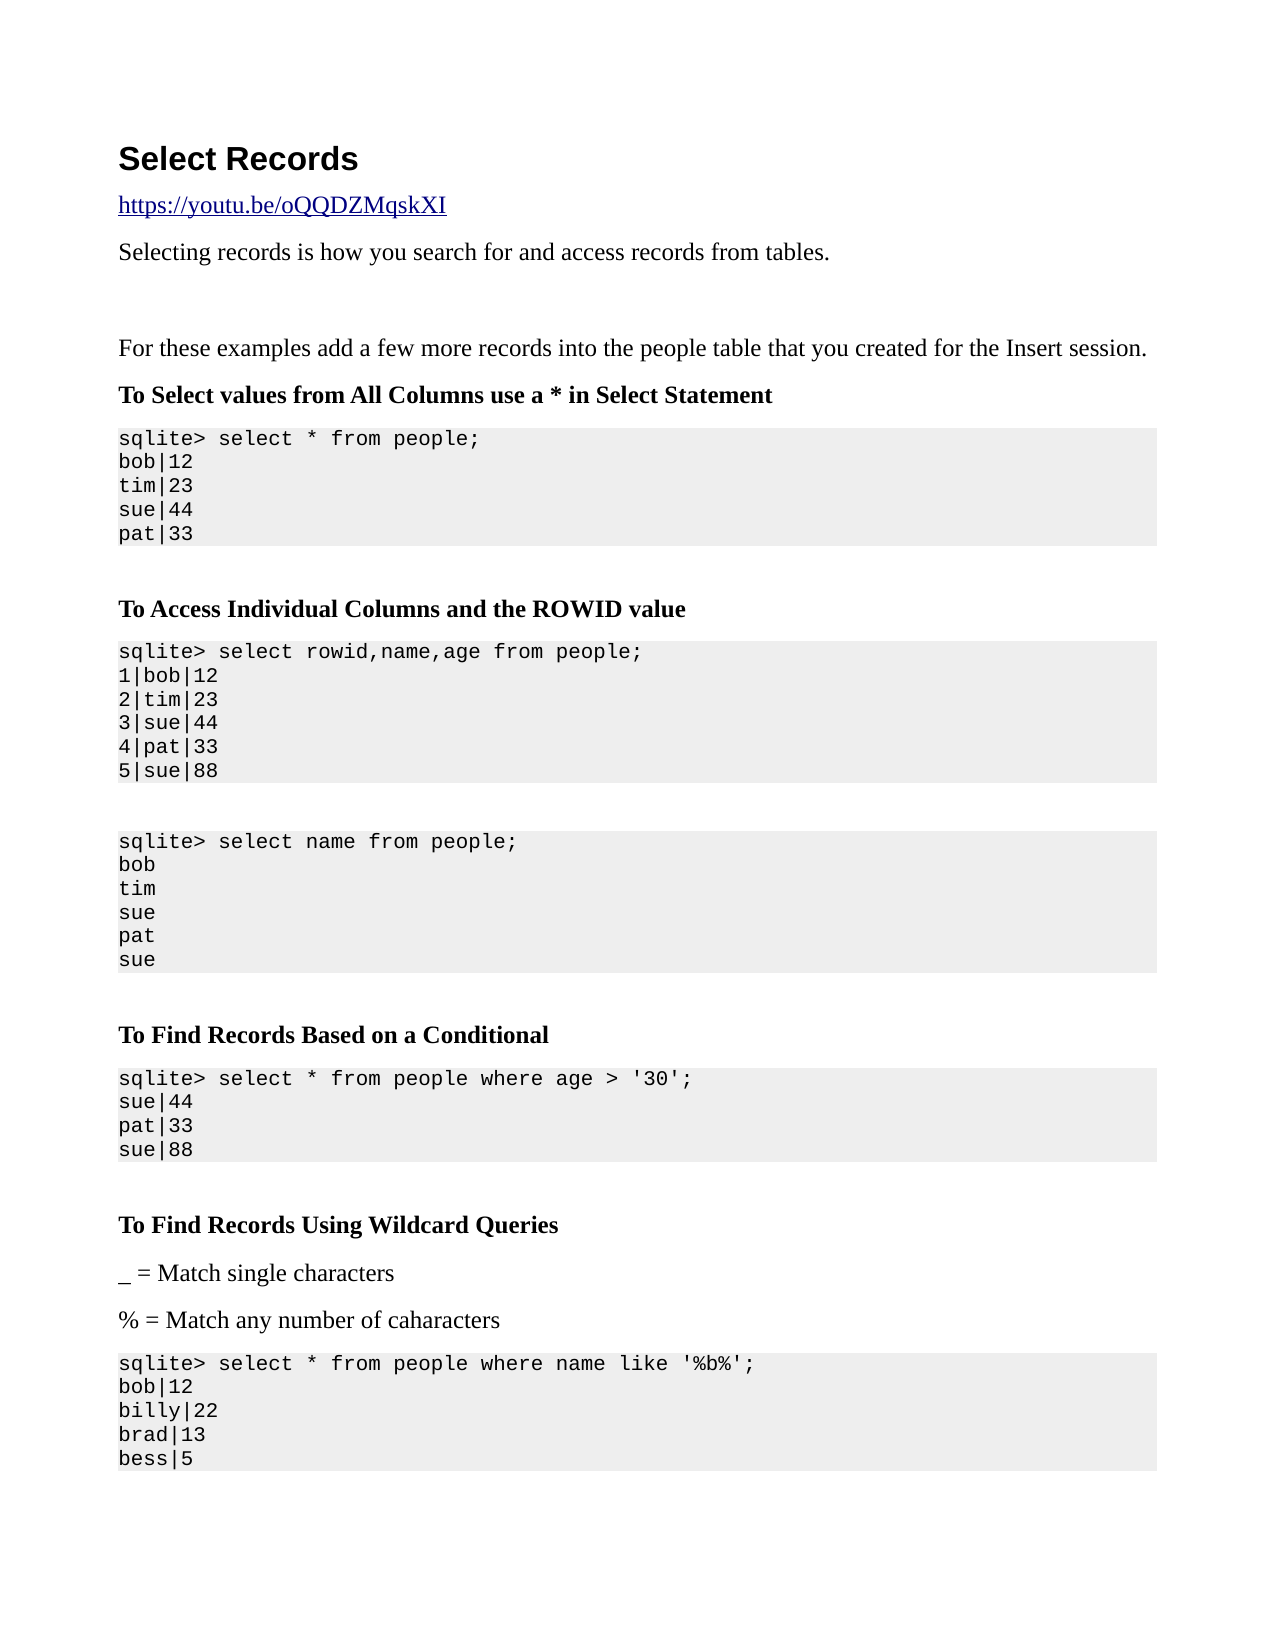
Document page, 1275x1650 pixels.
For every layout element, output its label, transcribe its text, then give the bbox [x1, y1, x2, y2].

text sqlite> select name from people; [118, 831, 1157, 854]
text To Find Records Based on a Conditional [118, 1020, 1157, 1049]
text _ = Match single characters [118, 1258, 1157, 1286]
text pat|33 [118, 1115, 1157, 1139]
text 5|sue|88 [118, 759, 1157, 783]
text bob [118, 854, 1157, 878]
text sue|44 [118, 499, 1157, 522]
text Selecting records is how you search for and access records from tables. [118, 237, 1157, 266]
text sue [118, 949, 1157, 973]
text 3|sue|44 [118, 712, 1157, 736]
text tim [118, 878, 1157, 902]
text % = Match any number of caharacters [118, 1305, 1157, 1334]
text To Access Individual Columns and the ROWID value [118, 594, 1157, 622]
text sqlite> select * from people where name like '%b%'; [118, 1353, 1157, 1377]
text 4|pat|33 [118, 736, 1157, 759]
text pat|33 [118, 522, 1157, 546]
text billy|22 [118, 1400, 1157, 1424]
text sue|44 [118, 1092, 1157, 1115]
text pat [118, 925, 1157, 949]
text bob|12 [118, 1377, 1157, 1400]
text sqlite> select rowid,name,age from people; [118, 641, 1157, 665]
text https://youtu.be/oQQDZMqskXI [118, 190, 1157, 219]
text sqlite> select * from people; [118, 428, 1157, 452]
text To Find Records Using Wildcard Queries [118, 1210, 1157, 1239]
text bob|12 [118, 452, 1157, 475]
text 1|bob|12 [118, 665, 1157, 689]
text To Select values from All Columns use a * in Select Statement [118, 380, 1157, 409]
text sqlite> select * from people where age > '30'; [118, 1068, 1157, 1092]
text bess|5 [118, 1447, 1157, 1471]
text brad|13 [118, 1424, 1157, 1447]
text 2|tim|23 [118, 689, 1157, 712]
text tim|23 [118, 475, 1157, 499]
text sue [118, 902, 1157, 925]
text sue|88 [118, 1139, 1157, 1162]
text For these examples add a few more records into the people table that you created for the Insert session. [118, 333, 1157, 361]
subtitle Select Records [118, 139, 1157, 177]
